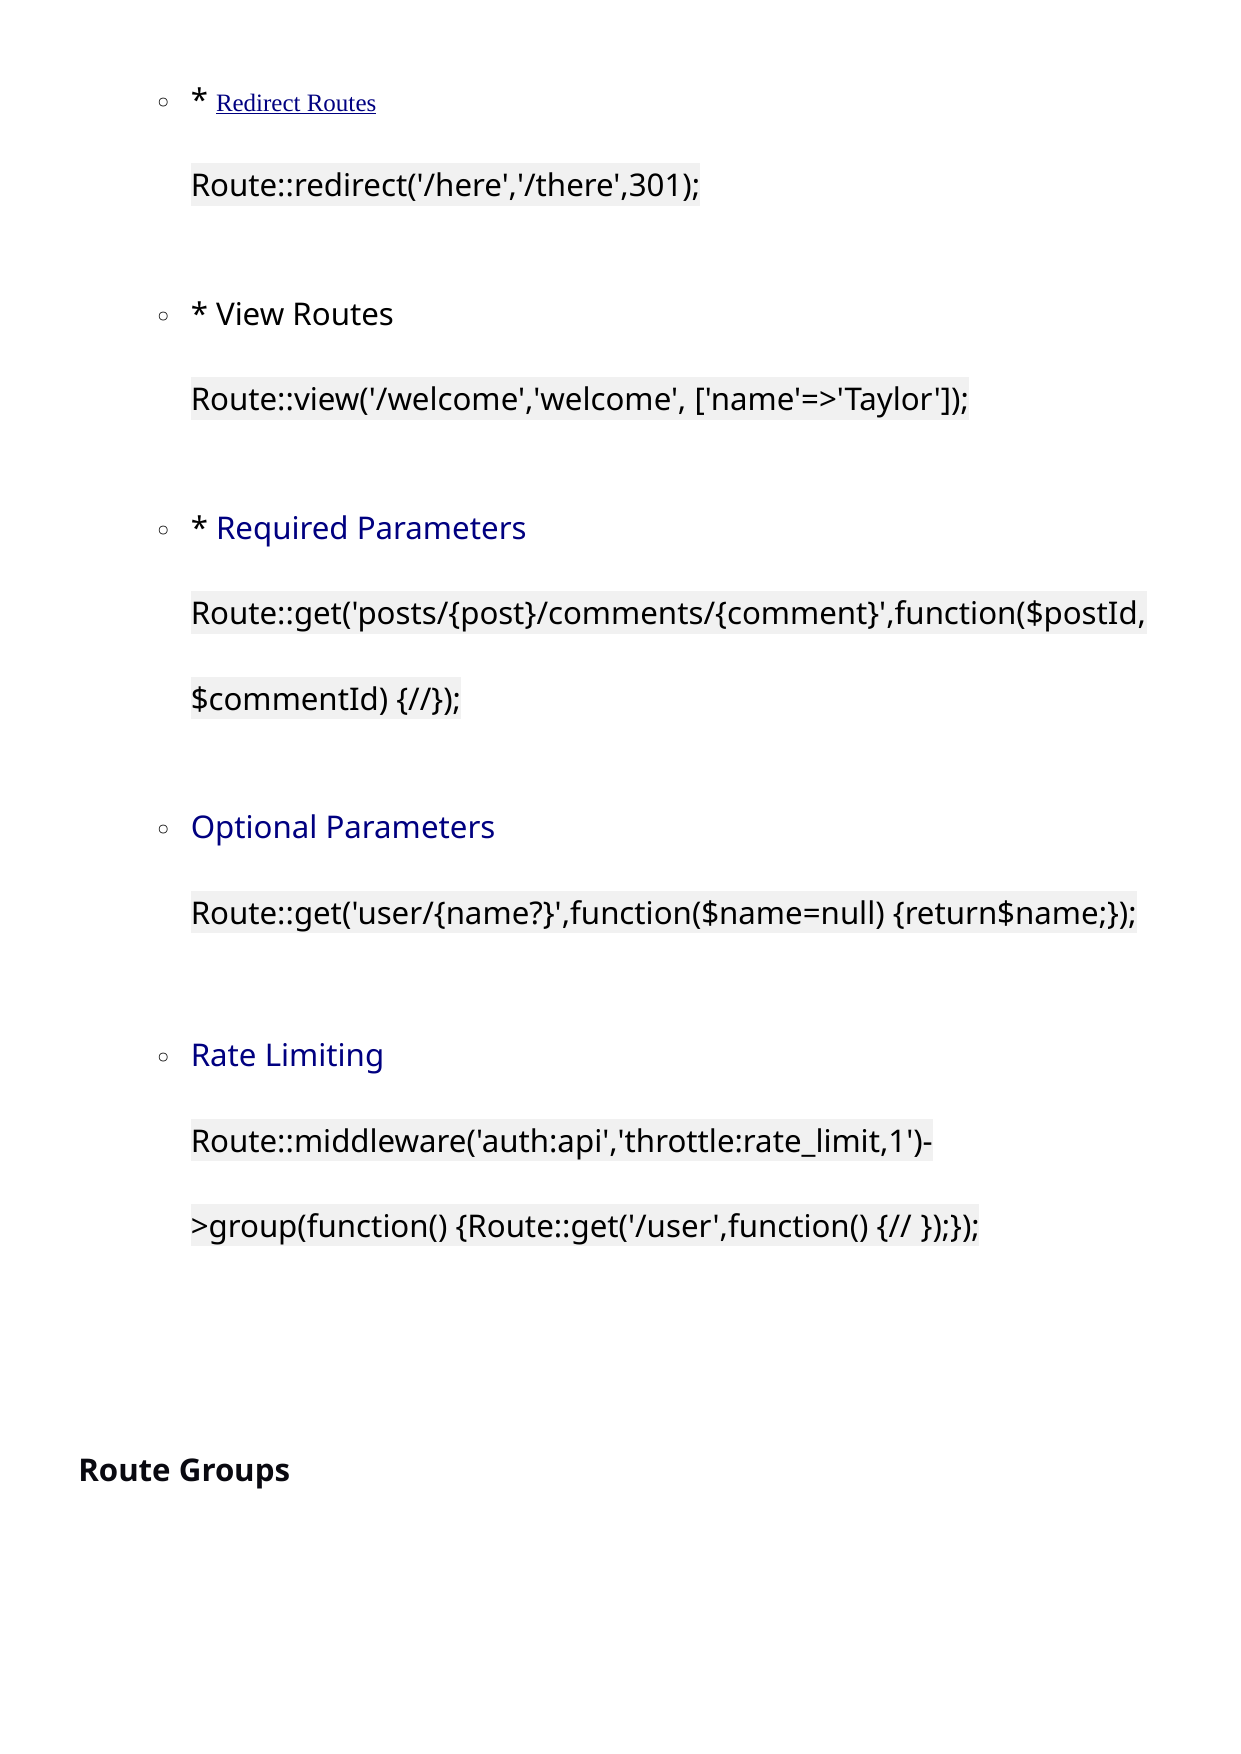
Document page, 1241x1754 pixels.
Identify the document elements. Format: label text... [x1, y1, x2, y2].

list Rate Limiting Route::middleware('auth:api','throttle:rate_limit,1')->group(function() {Route::get('/user',function() {// });}); [153, 1033, 1162, 1304]
list * Required Parameters [153, 506, 1162, 549]
list * Redirect Routes Route::redirect('/here','/there',301); [153, 78, 1162, 263]
list * View Routes Route::view('/welcome','welcome', ['name'=>'Taylor']); [153, 292, 1162, 477]
subtitle Route Groups [78, 1448, 1162, 1490]
list Optional Parameters Route::get('user/{name?}',function($name=null) {return$name;}); [153, 805, 1162, 933]
list Route::get('posts/{post}/comments/{comment}',function($postId,$commentId) {//}); [153, 591, 1162, 777]
